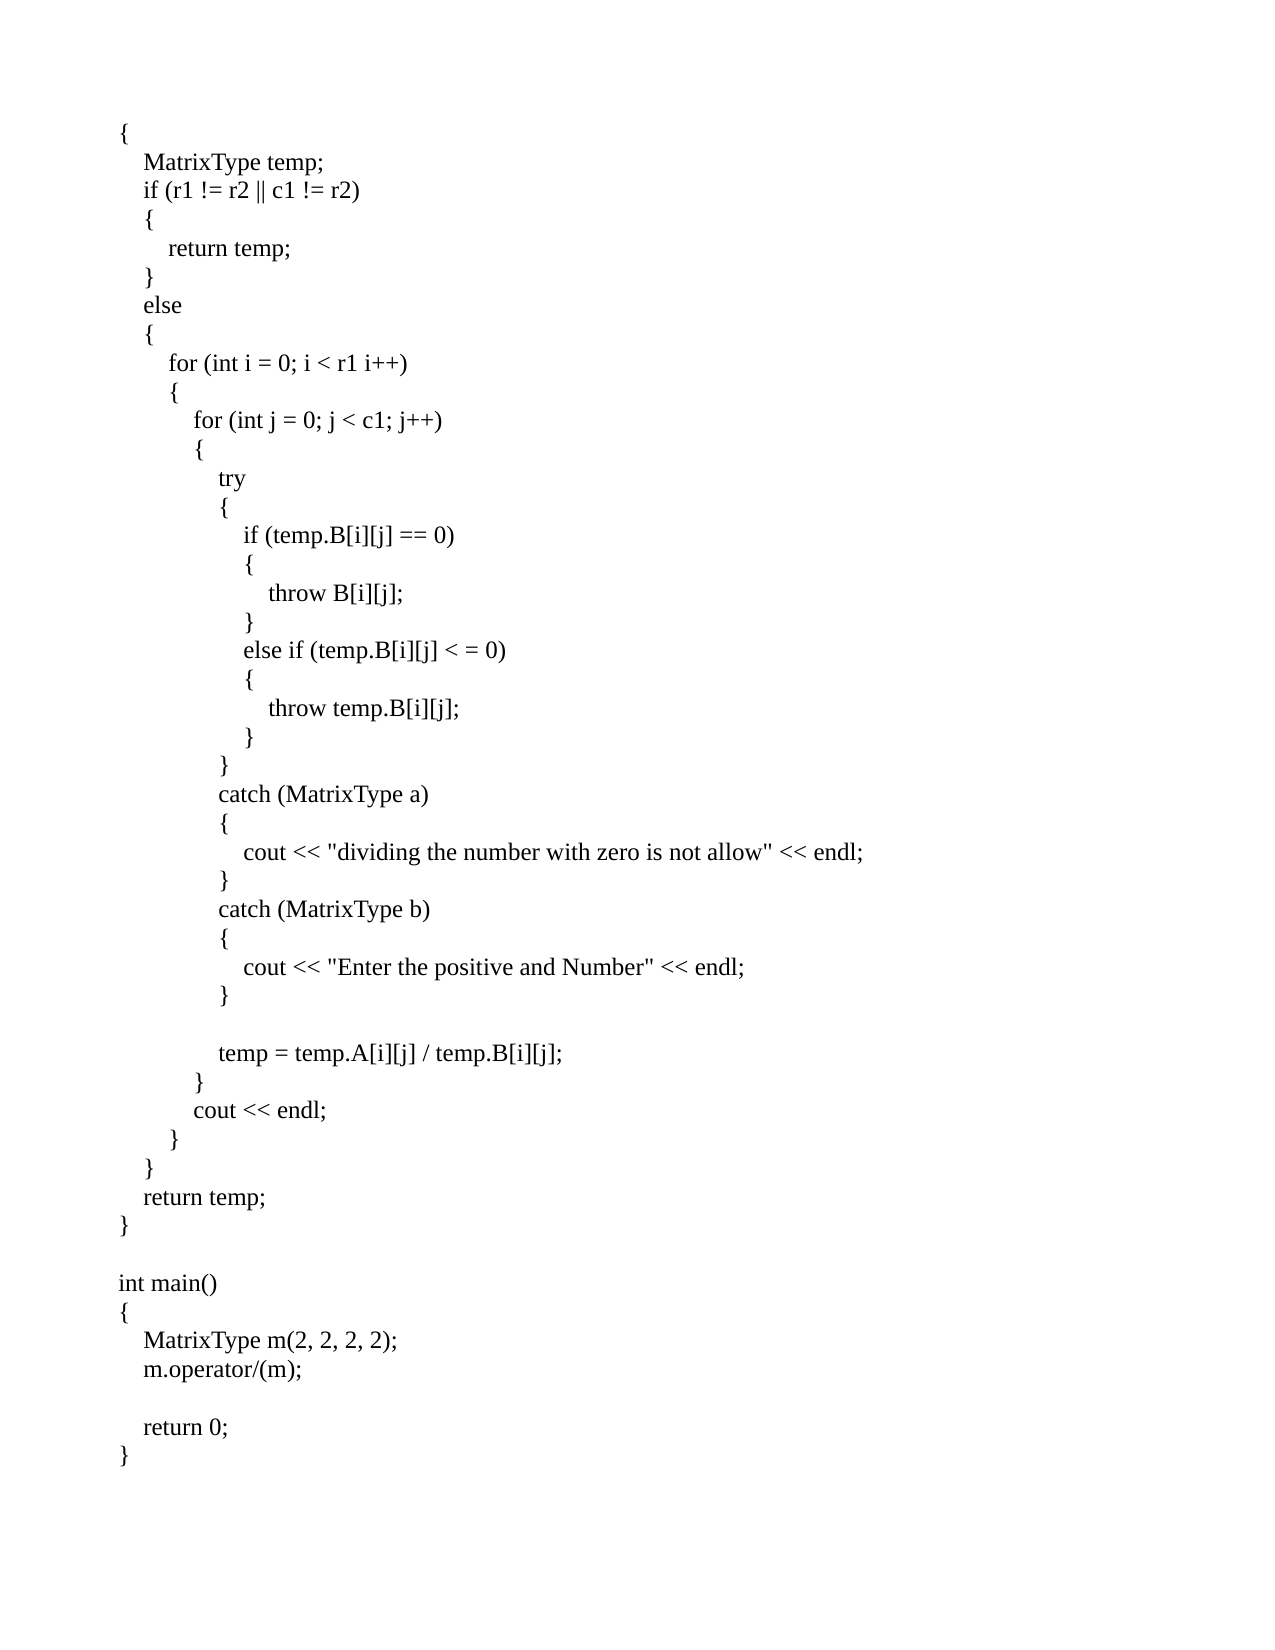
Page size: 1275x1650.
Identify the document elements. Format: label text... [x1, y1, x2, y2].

text } [118, 262, 1157, 291]
text throw temp.B[i][j]; [118, 693, 1157, 722]
text MatrixType temp; [118, 147, 1157, 176]
text { [118, 434, 1157, 463]
text { [118, 1297, 1157, 1326]
text } [118, 1441, 1157, 1469]
text { [118, 319, 1157, 348]
text } [118, 607, 1157, 636]
text cout << endl; [118, 1096, 1157, 1124]
text { [118, 118, 1157, 147]
text { [118, 377, 1157, 406]
text throw B[i][j]; [118, 578, 1157, 607]
text else if (temp.B[i][j] < = 0) [118, 636, 1157, 664]
text return temp; [118, 1182, 1157, 1211]
text { [118, 549, 1157, 578]
text for (int i = 0; i < r1 i++) [118, 348, 1157, 377]
text catch (MatrixType a) [118, 779, 1157, 808]
text catch (MatrixType b) [118, 894, 1157, 923]
text { [118, 492, 1157, 521]
text else [118, 291, 1157, 319]
text } [118, 1211, 1157, 1239]
text { [118, 204, 1157, 233]
text } [118, 1067, 1157, 1096]
text MatrixType m(2, 2, 2, 2); [118, 1326, 1157, 1354]
text return 0; [118, 1412, 1157, 1441]
text } [118, 722, 1157, 751]
text if (r1 != r2 || c1 != r2) [118, 176, 1157, 204]
text cout << "Enter the positive and Number" << endl; [118, 952, 1157, 981]
text try [118, 463, 1157, 492]
text cout << "dividing the number with zero is not allow" << endl; [118, 837, 1157, 866]
text { [118, 664, 1157, 693]
text for (int j = 0; j < c1; j++) [118, 406, 1157, 434]
text } [118, 981, 1157, 1009]
text return temp; [118, 233, 1157, 262]
text m.operator/(m); [118, 1354, 1157, 1383]
text } [118, 1153, 1157, 1182]
text if (temp.B[i][j] == 0) [118, 521, 1157, 549]
text { [118, 923, 1157, 952]
text } [118, 866, 1157, 894]
text { [118, 808, 1157, 837]
text int main() [118, 1268, 1157, 1297]
text temp = temp.A[i][j] / temp.B[i][j]; [118, 1038, 1157, 1067]
text } [118, 1124, 1157, 1153]
text } [118, 751, 1157, 779]
